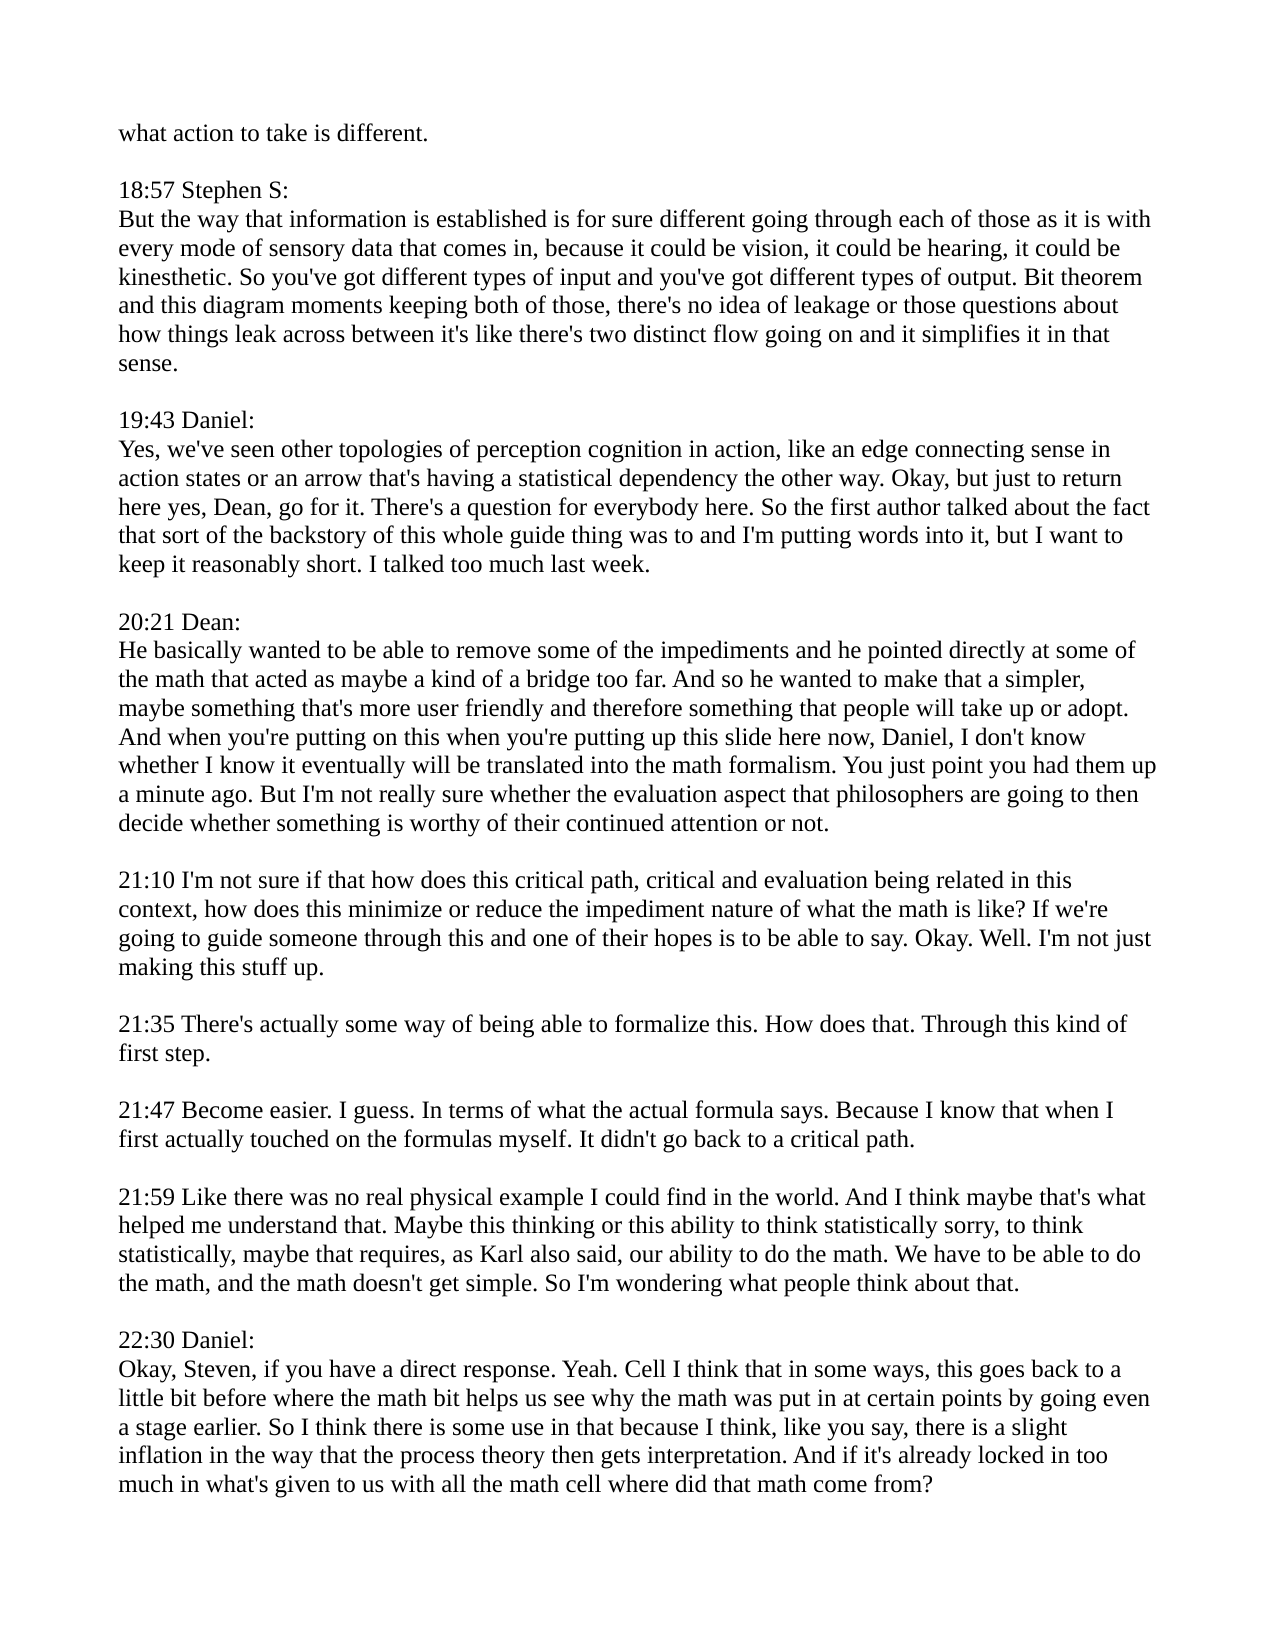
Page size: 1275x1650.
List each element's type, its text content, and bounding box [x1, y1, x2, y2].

text what action to take is different. 18:57 Stephen S: But the way that information is established is for sure different going through each of those as it is with every mode of sensory data that comes in, because it could be vision, it could be hearing, it could be kinesthetic. So you've got different types of input and you've got different types of output. Bit theorem and this diagram moments keeping both of those, there's no idea of leakage or those questions about how things leak across between it's like there's two distinct flow going on and it simplifies it in that sense. 19:43 Daniel: Yes, we've seen other topologies of perception cognition in action, like an edge connecting sense in action states or an arrow that's having a statistical dependency the other way. Okay, but just to return here yes, Dean, go for it. There's a question for everybody here. So the first author talked about the fact that sort of the backstory of this whole guide thing was to and I'm putting words into it, but I want to keep it reasonably short. I talked too much last week. 20:21 Dean: He basically wanted to be able to remove some of the impediments and he pointed directly at some of the math that acted as maybe a kind of a bridge too far. And so he wanted to make that a simpler, maybe something that's more user friendly and therefore something that people will take up or adopt. And when you're putting on this when you're putting up this slide here now, Daniel, I don't know whether I know it eventually will be translated into the math formalism. You just point you had them up a minute ago. But I'm not really sure whether the evaluation aspect that philosophers are going to then decide whether something is worthy of their continued attention or not. 21:10 I'm not sure if that how does this critical path, critical and evaluation being related in this context, how does this minimize or reduce the impediment nature of what the math is like? If we're going to guide someone through this and one of their hopes is to be able to say. Okay. Well. I'm not just making this stuff up. 21:35 There's actually some way of being able to formalize this. How does that. Through this kind of first step. 21:47 Become easier. I guess. In terms of what the actual formula says. Because I know that when I first actually touched on the formulas myself. It didn't go back to a critical path. 21:59 Like there was no real physical example I could find in the world. And I think maybe that's what helped me understand that. Maybe this thinking or this ability to think statistically sorry, to think statistically, maybe that requires, as Karl also said, our ability to do the math. We have to be able to do the math, and the math doesn't get simple. So I'm wondering what people think about that. 22:30 Daniel: Okay, Steven, if you have a direct response. Yeah. Cell I think that in some ways, this goes back to a little bit before where the math bit helps us see why the math was put in at certain points by going even a stage earlier. So I think there is some use in that because I think, like you say, there is a slight inflation in the way that the process theory then gets interpretation. And if it's already locked in too much in what's given to us with all the math cell where did that math come from? [118, 118, 1157, 1527]
